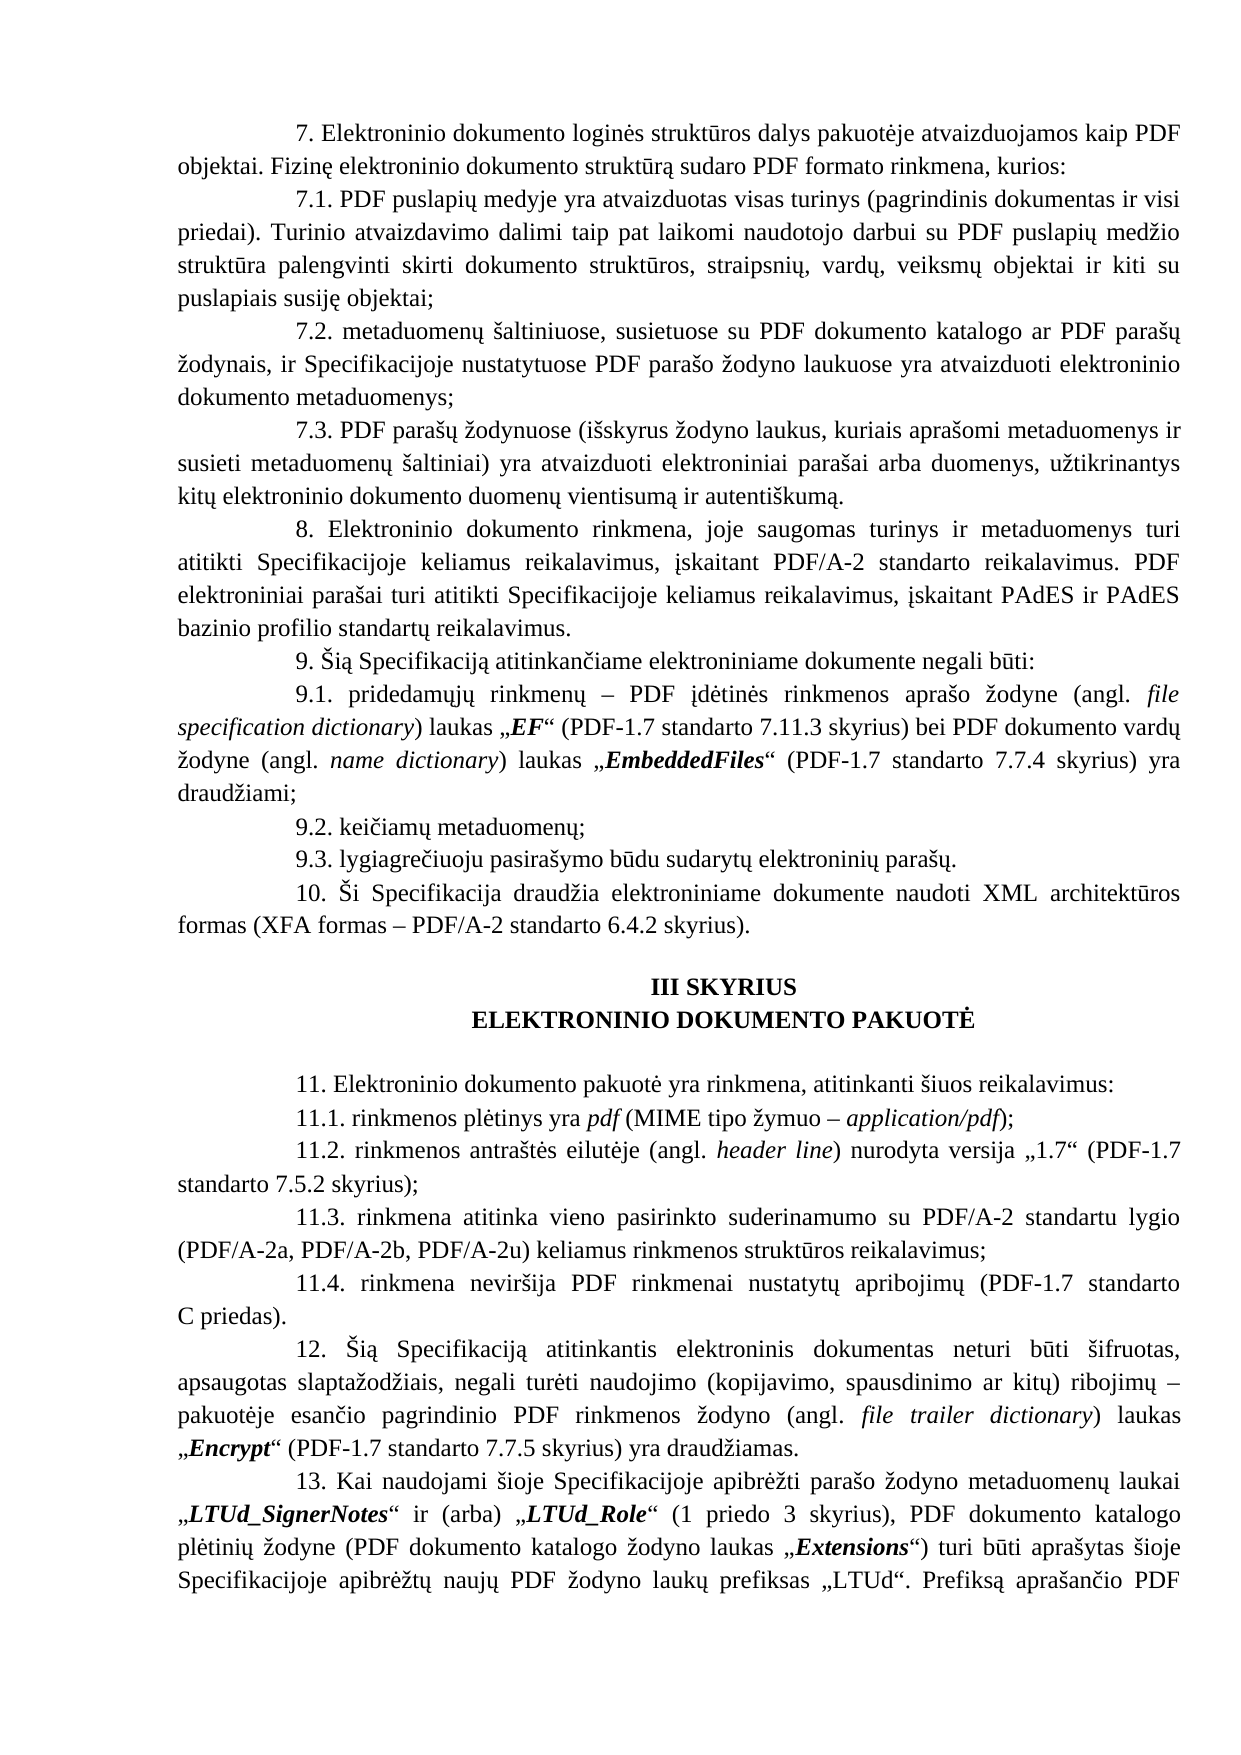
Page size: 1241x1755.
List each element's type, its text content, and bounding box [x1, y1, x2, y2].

text 11.4. rinkmena neviršija PDF rinkmenai nustatytų apribojimų (PDF-1.7 standarto C priedas). [177, 1268, 1181, 1329]
text 7.1. PDF puslapių medyje yra atvaizduotas visas turinys (pagrindinis dokumentas ir visi priedai). Turinio atvaizdavimo dalimi taip pat laikomi naudotojo darbui su PDF puslapių medžio struktūra palengvinti skirti dokumento struktūros, straipsnių, vardų, veiksmų objektai ir kiti su puslapiais susiję objektai; [177, 184, 1181, 312]
text 11.3. rinkmena atitinka vieno pasirinkto suderinamumo su PDF/A-2 standartu lygio (PDF/A-2a, PDF/A-2b, PDF/A-2u) keliamus rinkmenos struktūros reikalavimus; [177, 1202, 1181, 1263]
text 11.2. rinkmenos antraštės eilutėje (angl. header line) nurodyta versija „1.7“ (PDF-1.7 standarto 7.5.2 skyrius); [177, 1136, 1181, 1197]
text 11. Elektroninio dokumento pakuotė yra rinkmena, atitinkanti šiuos reikalavimus: [177, 1069, 1181, 1098]
text 7. Elektroninio dokumento loginės struktūros dalys pakuotėje atvaizduojamos kaip PDF objektai. Fizinę elektroninio dokumento struktūrą sudaro PDF formato rinkmena, kurios: [177, 118, 1181, 180]
text 11.1. rinkmenos plėtinys yra pdf (MIME tipo žymuo – application/pdf); [177, 1103, 1181, 1131]
text 9.3. lygiagrečiuoju pasirašymo būdu sudarytų elektroninių parašų. [177, 844, 1181, 873]
text ELEKTRONINIO DOKUMENTO PAKUOTĖ [177, 1005, 1181, 1034]
text 9.2. keičiamų metaduomenų; [177, 812, 1181, 840]
text 13. Kai naudojami šioje Specifikacijoje apibrėžti parašo žodyno metaduomenų laukai „LTUd_SignerNotes“ ir (arba) „LTUd_Role“ (1 priedo 3 skyrius), PDF dokumento katalogo plėtinių žodyne (PDF dokumento katalogo žodyno laukas „Extensions“) turi būti aprašytas šioje Specifikacijoje apibrėžtų naujų PDF žodyno laukų prefiksas „LTUd“. Prefiksą aprašančio PDF [177, 1466, 1181, 1594]
text 7.3. PDF parašų žodynuose (išskyrus žodyno laukus, kuriais aprašomi metaduomenys ir susieti metaduomenų šaltiniai) yra atvaizduoti elektroniniai parašai arba duomenys, užtikrinantys kitų elektroninio dokumento duomenų vientisumą ir autentiškumą. [177, 415, 1181, 510]
text 7.2. metaduomenų šaltiniuose, susietuose su PDF dokumento katalogo ar PDF parašų žodynais, ir Specifikacijoje nustatytuose PDF parašo žodyno laukuose yra atvaizduoti elektroninio dokumento metaduomenys; [177, 316, 1181, 411]
text 9. Šią Specifikaciją atitinkančiame elektroniniame dokumente negali būti: [88, 646, 1181, 675]
text 10. Ši Specifikacija draudžia elektroniniame dokumente naudoti XML architektūros formas (XFA formas – PDF/A-2 standarto 6.4.2 skyrius). [177, 878, 1181, 939]
text 12. Šią Specifikaciją atitinkantis elektroninis dokumentas neturi būti šifruotas, apsaugotas slaptažodžiais, negali turėti naudojimo (kopijavimo, spausdinimo ar kitų) ribojimų – pakuotėje esančio pagrindinio PDF rinkmenos žodyno (angl. file trailer dictionary) laukas „Encrypt“ (PDF-1.7 standarto 7.7.5 skyrius) yra draudžiamas. [177, 1334, 1181, 1462]
text 9.1. pridedamųjų rinkmenų – PDF įdėtinės rinkmenos aprašo žodyne (angl. file specification dictionary) laukas „EF“ (PDF-1.7 standarto 7.11.3 skyrius) bei PDF dokumento vardų žodyne (angl. name dictionary) laukas „EmbeddedFiles“ (PDF-1.7 standarto 7.7.4 skyrius) yra draudžiami; [177, 679, 1181, 807]
text 8. Elektroninio dokumento rinkmena, joje saugomas turinys ir metaduomenys turi atitikti Specifikacijoje keliamus reikalavimus, įskaitant PDF/A-2 standarto reikalavimus. PDF elektroniniai parašai turi atitikti Specifikacijoje keliamus reikalavimus, įskaitant PAdES ir PAdES bazinio profilio standartų reikalavimus. [177, 514, 1181, 642]
text III SKYRIUS [177, 972, 1181, 1001]
